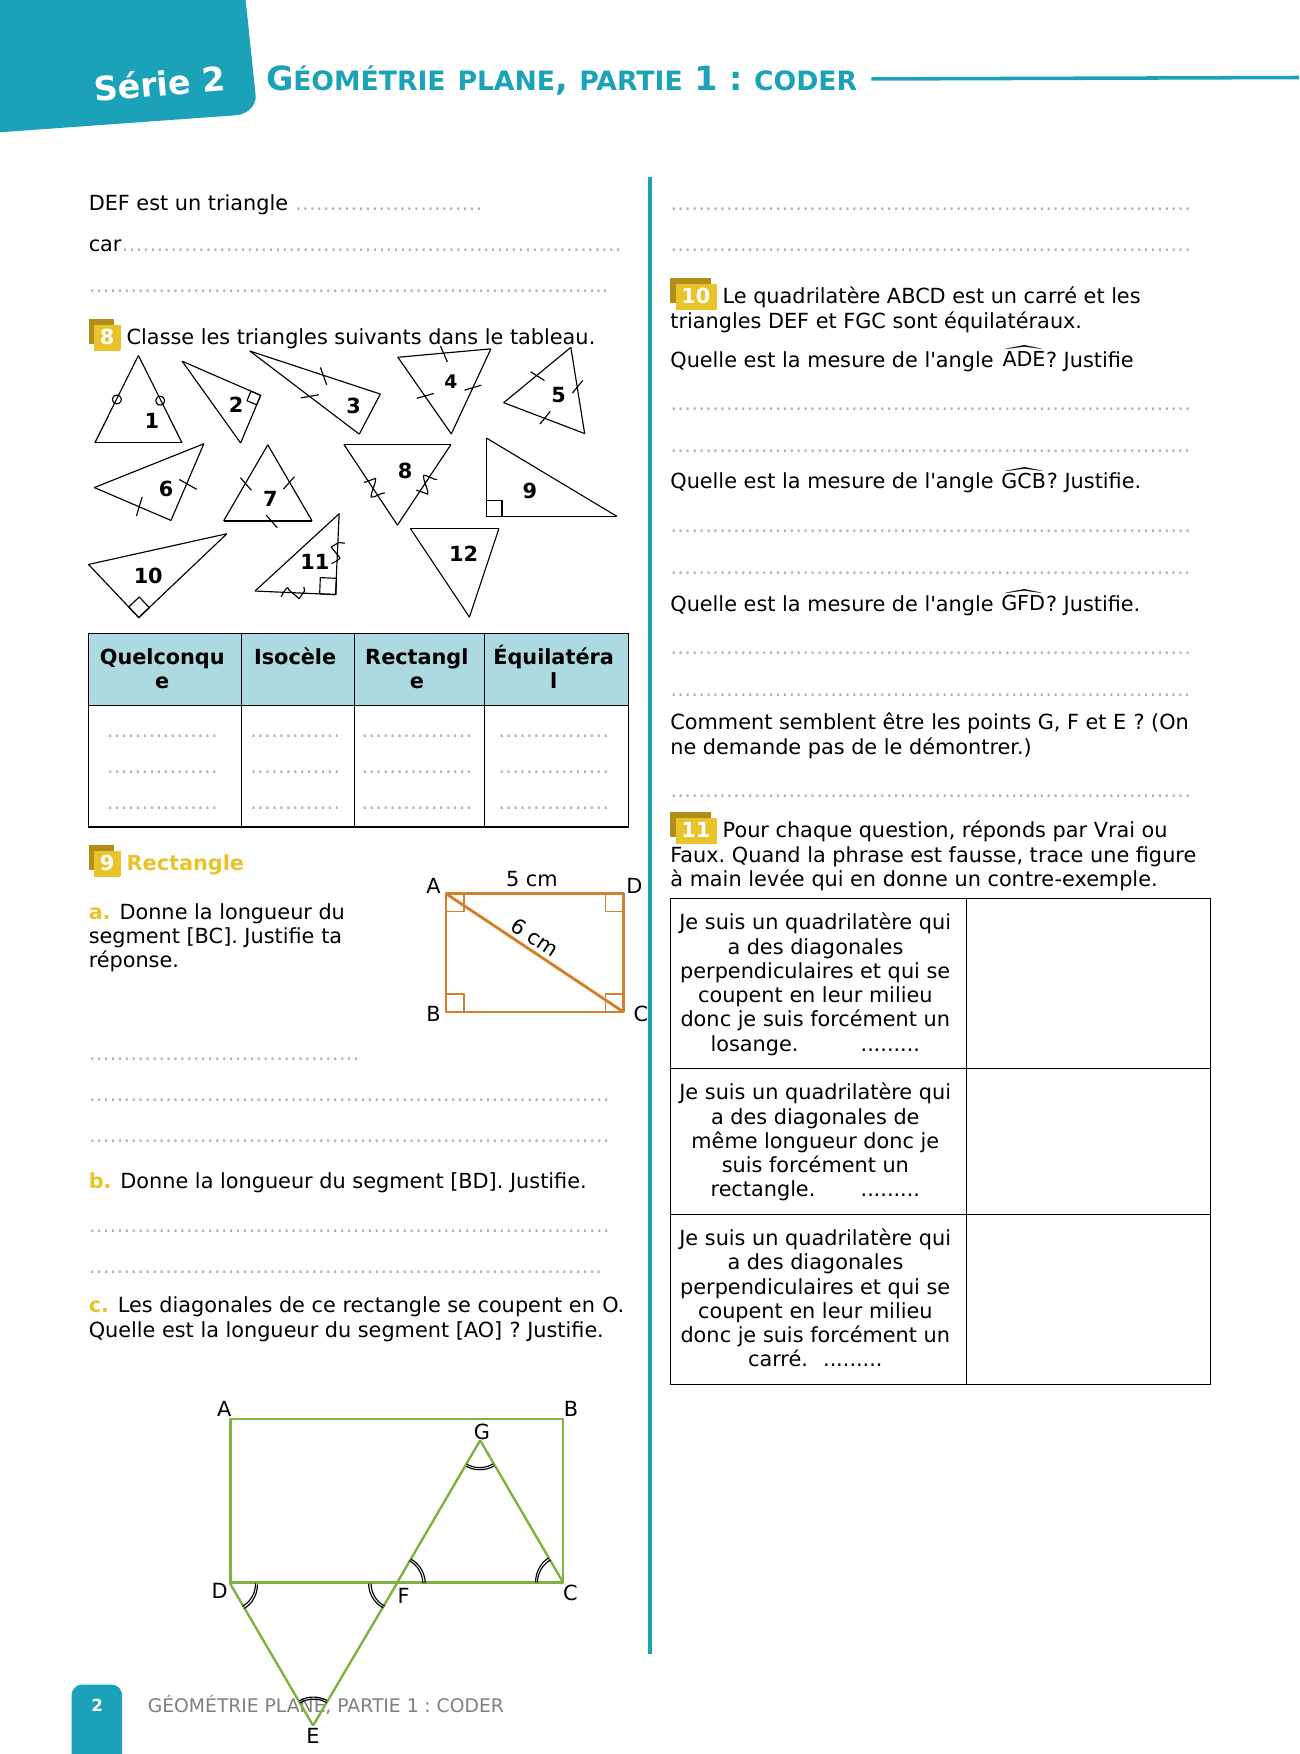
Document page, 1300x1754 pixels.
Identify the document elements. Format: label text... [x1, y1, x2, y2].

subtitle Donne la longueur du segment [BC]. Justifie ta réponse. [88, 900, 445, 973]
table_cell ……………. ……………. ……………. [485, 706, 628, 826]
table_header Équilatéral [485, 634, 628, 705]
text ………………………………………………………………………………………………………………………………….. [88, 1199, 629, 1282]
subtitle Pour chaque question, réponds par Vrai ou Faux. Quand la phrase est fausse, trace une figure à main levée qui en donne un contre‑exemple. [670, 812, 1211, 892]
subtitle Donne la longueur du segment [BC]. Justifie ta réponse. [465, 900, 622, 973]
table_cell ……………. ……………. ……………. [89, 706, 241, 826]
text …………………………………………………………………………………………………………………………………... [670, 378, 1211, 461]
table_header [967, 899, 1210, 1068]
subtitle Le quadrilatère ABCD est un carré et les triangles DEF et FGC sont équilatéraux. [670, 278, 1211, 333]
table_cell Je suis un quadrilatère qui a des diagonales de même longueur donc je suis forcément un rectangle. ......... [671, 1069, 966, 1213]
subtitle Donne la longueur du segment [BD]. Justifie. [88, 1169, 629, 1193]
text …………………………………………………………………………………………………………………………………… [670, 177, 1211, 260]
text car………………………………………………………………………………………………………………………………... [88, 218, 629, 301]
subtitle Rectangle [114, 845, 629, 876]
subtitle Quelle est la mesure de l'angle ? Justifie. [670, 466, 1205, 494]
subtitle Donne la longueur du segment [BC]. Justifie ta réponse. [447, 909, 560, 973]
subtitle [88, 845, 94, 876]
list Les diagonales de ce rectangle se coupent en O. Quelle est la longueur du segment [AO] ? Justifie. [88, 1293, 629, 1342]
table_cell …………. …………. …………. [242, 706, 354, 826]
table_header Quelconque [89, 634, 241, 705]
text DEF est un triangle ……………………… [88, 177, 629, 218]
text ……………………………………………………………………………………………………………………………………………………………………… [88, 978, 629, 1151]
table_cell [967, 1069, 1210, 1213]
table_cell Je suis un quadrilatère qui a des diagonales perpendiculaires et qui se coupent en leur milieu donc je suis forcément un carré. ......... [671, 1215, 966, 1383]
table_cell [967, 1215, 1210, 1383]
text …………………………………………………………………………………………………………………………………... [670, 500, 1211, 582]
text …………………………………………………………………………………………………………………………………... [670, 622, 1211, 704]
subtitle Quelle est la mesure de l'angle ? Justifie [670, 345, 1205, 372]
table_header Rectangle [355, 634, 484, 705]
text ………………………………………………………………… [670, 765, 1211, 806]
table_header Je suis un quadrilatère qui a des diagonales perpendiculaires et qui se coupent en leur milieu donc je suis forcément un losange. ......... [671, 899, 966, 1068]
subtitle Classe les triangles suivants dans le tableau. [114, 319, 629, 350]
subtitle Comment semblent être les points G, F et E ? (On ne demande pas de le démontrer.) [670, 710, 1205, 759]
table_header Isocèle [242, 634, 354, 705]
table_cell ……………. ……………. ……………. [355, 706, 484, 826]
subtitle Quelle est la mesure de l'angle ? Justifie. [670, 588, 1205, 616]
